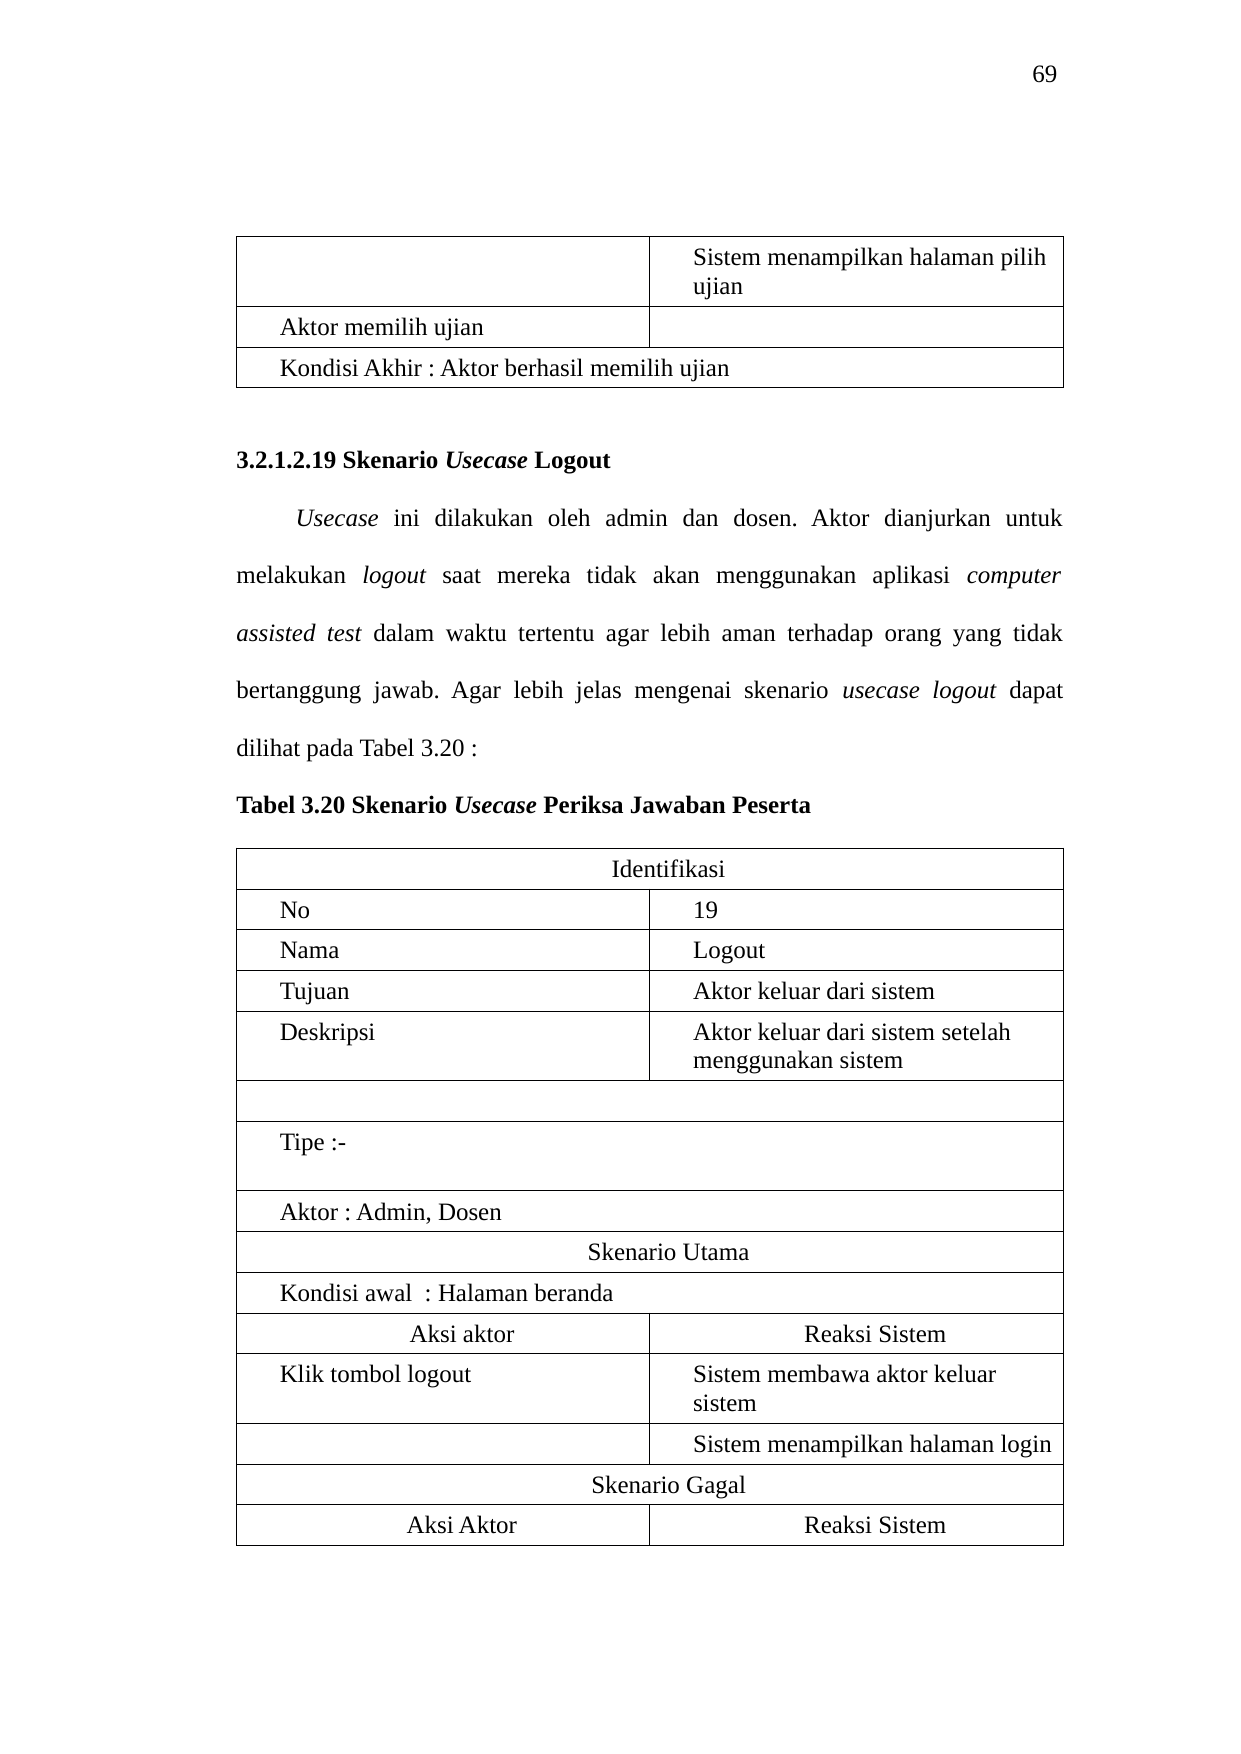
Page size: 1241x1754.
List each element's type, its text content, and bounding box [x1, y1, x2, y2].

table_cell Aktor memilih ujian [237, 307, 649, 346]
table_cell Kondisi Akhir : Aktor berhasil memilih ujian [237, 348, 1063, 387]
table_cell Kondisi awal : Halaman beranda [237, 1273, 1063, 1312]
table_cell [237, 1081, 1063, 1121]
table_cell Sistem menampilkan halaman pilih ujian [650, 237, 1063, 306]
table_cell Klik tombol logout [237, 1354, 649, 1423]
table_cell [237, 237, 649, 306]
table_cell Nama [237, 930, 649, 970]
table_cell Aktor keluar dari sistem [650, 971, 1063, 1011]
table_cell Tujuan [237, 971, 649, 1011]
table_cell Aksi Aktor [237, 1505, 649, 1545]
text Usecase ini dilakukan oleh admin dan dosen. Aktor dianjurkan untuk melakukan logout saat mereka tidak akan menggunakan aplikasi computer assisted test dalam waktu tertentu agar lebih aman terhadap orang yang tidak bertanggung jawab. Agar lebih jelas mengenai skenario usecase logout dapat dilihat pada Tabel 3.20 : [236, 503, 1063, 761]
table_cell Aktor keluar dari sistem setelah menggunakan sistem [650, 1012, 1063, 1080]
table_cell Reaksi Sistem [650, 1314, 1063, 1353]
text Tabel 3.20 Skenario Usecase Periksa Jawaban Peserta [236, 790, 1063, 819]
table_cell Reaksi Sistem [650, 1505, 1063, 1545]
table_cell Deskripsi [237, 1012, 649, 1080]
table_cell No [237, 890, 649, 929]
table_cell Sistem menampilkan halaman login [650, 1424, 1063, 1463]
table_cell Skenario Utama [237, 1232, 1063, 1272]
table_cell Sistem membawa aktor keluar sistem [650, 1354, 1063, 1423]
table_cell Logout [650, 930, 1063, 970]
table_cell 19 [650, 890, 1063, 929]
table_cell Aksi aktor [237, 1314, 649, 1353]
subtitle 3.2.1.2.19 Skenario Usecase Logout [236, 445, 1063, 474]
table_cell Tipe :- [237, 1122, 1063, 1190]
table_cell [650, 307, 1063, 346]
table_cell [237, 1424, 649, 1463]
table_cell Skenario Gagal [237, 1465, 1063, 1504]
table_cell Aktor : Admin, Dosen [237, 1191, 1063, 1231]
table_header Identifikasi [237, 849, 1063, 888]
